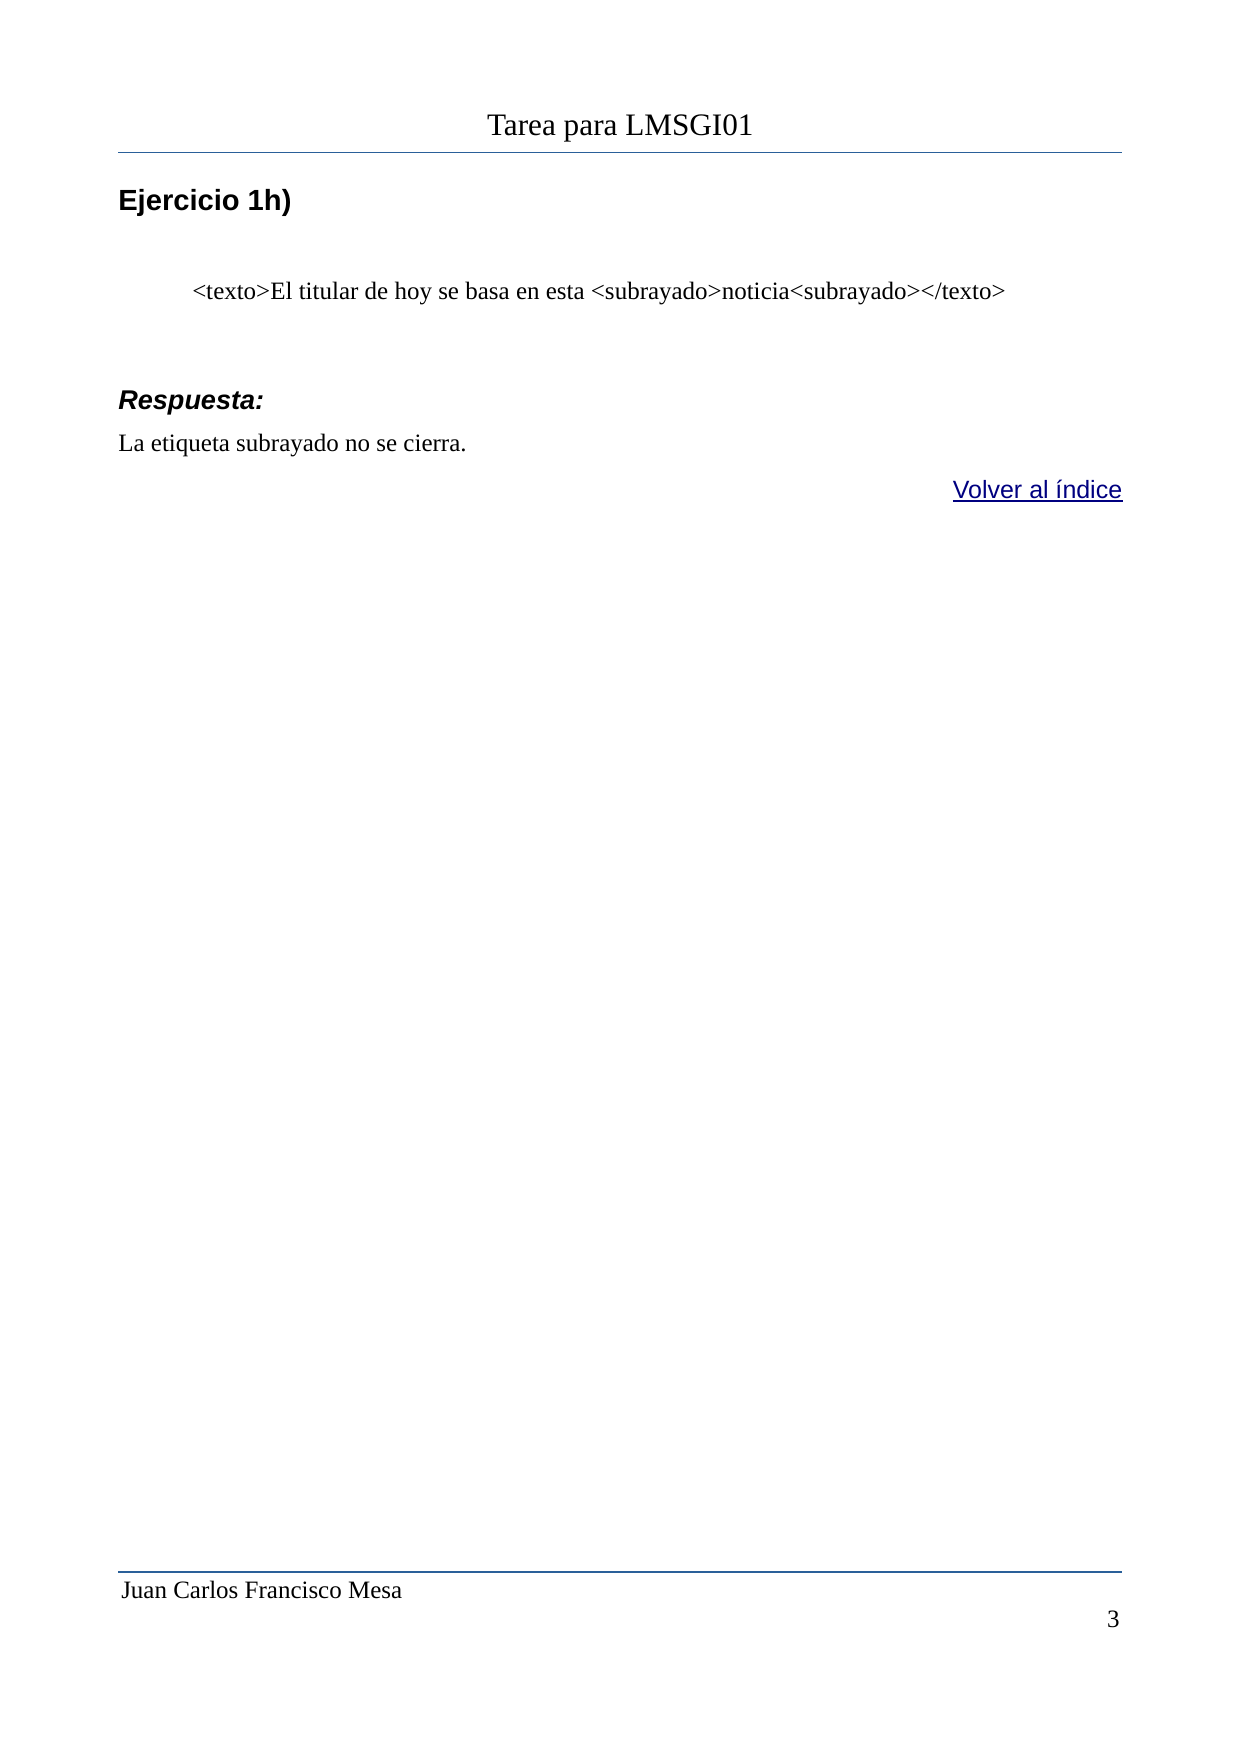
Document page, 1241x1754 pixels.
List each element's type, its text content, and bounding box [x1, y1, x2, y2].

text La etiqueta subrayado no se cierra. [118, 428, 1122, 457]
text Volver al índice [118, 476, 1122, 504]
text <texto>El titular de hoy se basa en esta <subrayado>noticia<subrayado></texto> [118, 276, 1122, 305]
subtitle Ejercicio 1h) [118, 183, 1122, 216]
subtitle Respuesta: [118, 384, 1122, 415]
